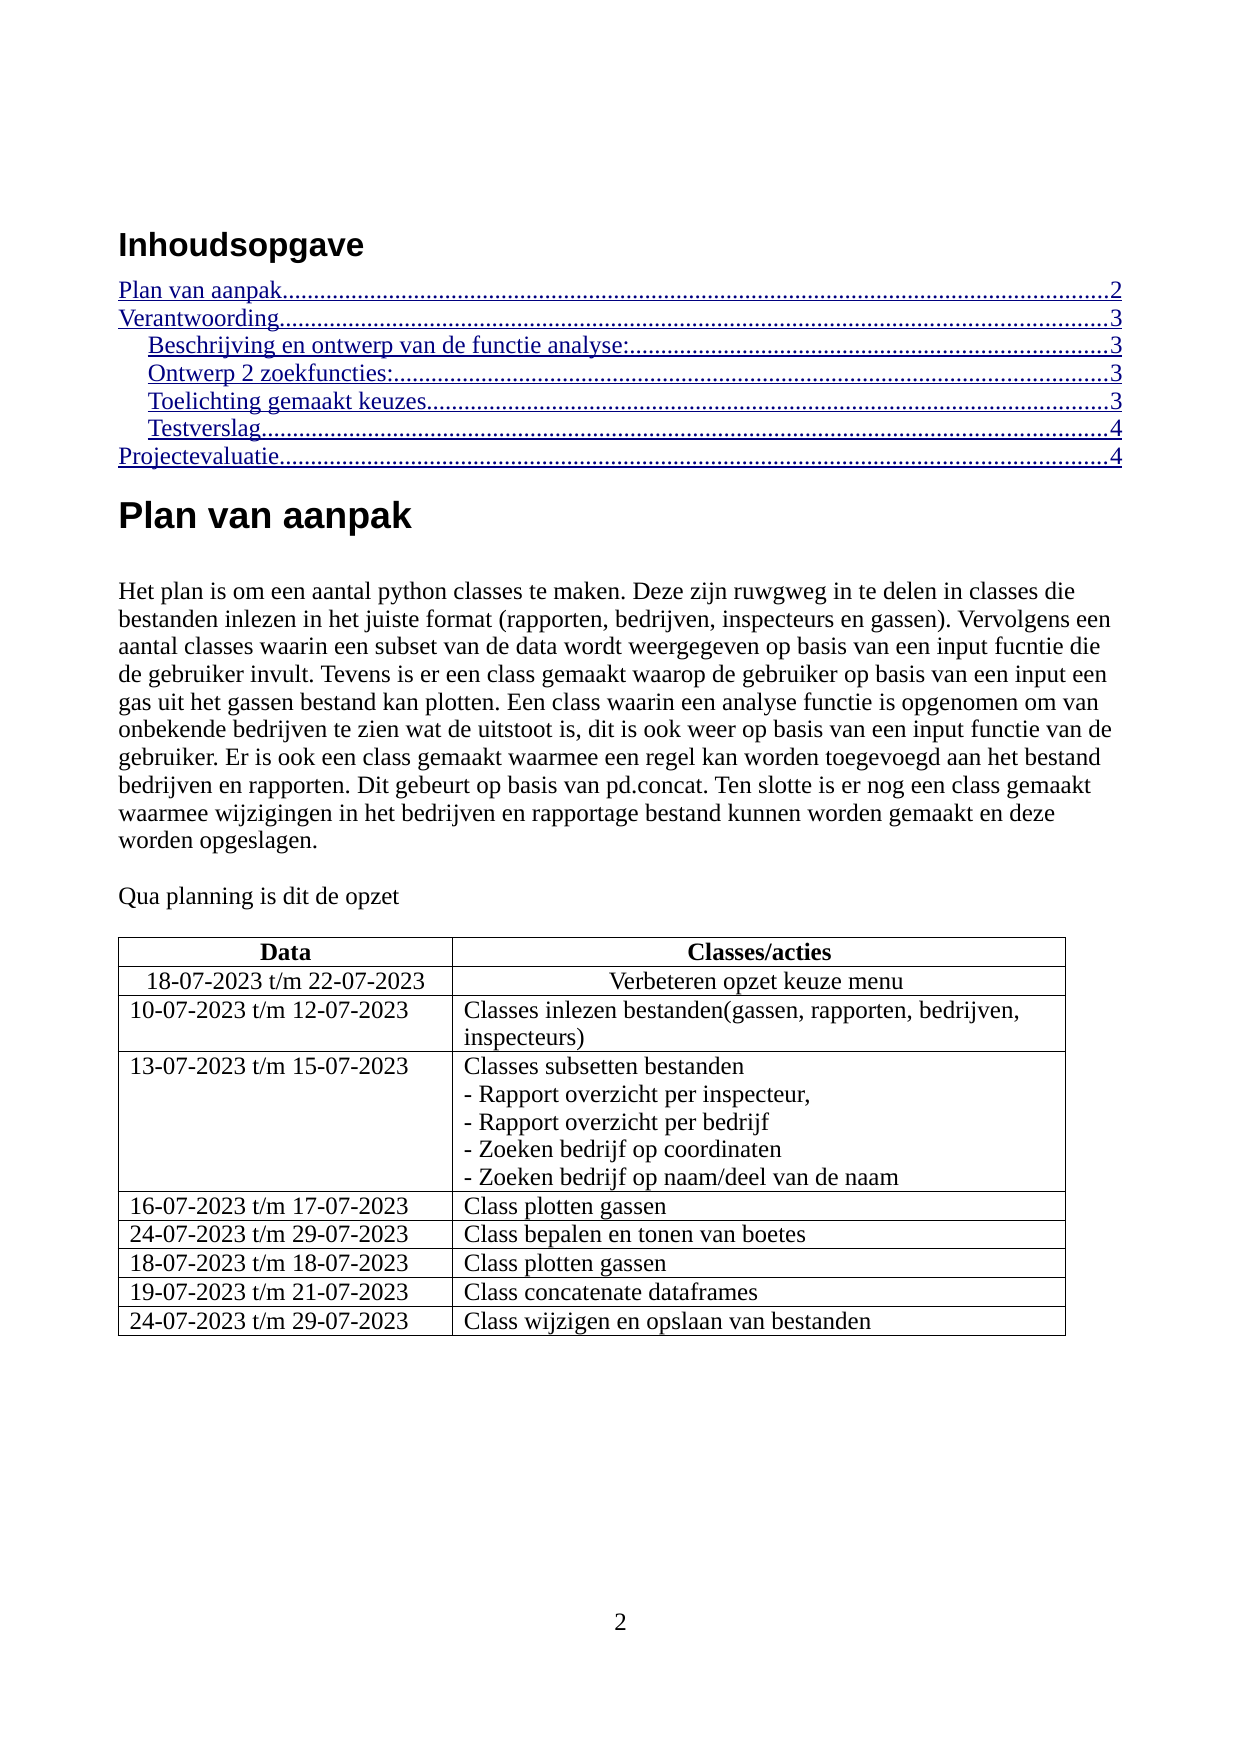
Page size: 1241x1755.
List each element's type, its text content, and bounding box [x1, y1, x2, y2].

text Inhoudsopgave [118, 226, 1122, 263]
table_cell 24-07-2023 t/m 29-07-2023 [119, 1307, 452, 1334]
text Testverslag 4 [148, 414, 1122, 438]
table_header Classes/acties [453, 938, 1065, 966]
text Toelichting gemaakt keuzes 3 [148, 387, 1122, 411]
text Qua planning is dit de opzet [118, 882, 1122, 909]
text Beschrijving en ontwerp van de functie analyse: 3 [148, 331, 1122, 355]
text Het plan is om een aantal python classes te maken. Deze zijn ruwgweg in te delen in classes die bestanden inlezen in het juiste format (rapporten, bedrijven, inspecteurs en gassen). Vervolgens een aantal classes waarin een subset van de data wordt weergegeven op basis van een input fucntie die de gebruiker invult. Tevens is er een class gemaakt waarop de gebruiker op basis van een input een gas uit het gassen bestand kan plotten. Een class waarin een analyse functie is opgenomen om van onbekende bedrijven te zien wat de uitstoot is, dit is ook weer op basis van een input functie van de gebruiker. Er is ook een class gemaakt waarmee een regel kan worden toegevoegd aan het bestand bedrijven en rapporten. Dit gebeurt op basis van pd.concat. Ten slotte is er nog een class gemaakt waarmee wijzigingen in het bedrijven en rapportage bestand kunnen worden gemaakt en deze worden opgeslagen. [118, 577, 1122, 854]
table_cell Class plotten gassen [453, 1192, 1065, 1219]
table_cell Class bepalen en tonen van boetes [453, 1221, 1065, 1248]
table_cell 13-07-2023 t/m 15-07-2023 [119, 1052, 452, 1191]
table_cell 18-07-2023 t/m 22-07-2023 [119, 967, 452, 995]
subtitle Plan van aanpak [118, 495, 1122, 537]
text Ontwerp 2 zoekfuncties: 3 [148, 359, 1122, 383]
table_cell Verbeteren opzet keuze menu [453, 967, 1065, 995]
table_cell Class wijzigen en opslaan van bestanden [453, 1307, 1065, 1334]
table_cell Class concatenate dataframes [453, 1278, 1065, 1306]
table_cell 24-07-2023 t/m 29-07-2023 [119, 1221, 452, 1248]
table_cell Class plotten gassen [453, 1249, 1065, 1277]
table_cell 19-07-2023 t/m 21-07-2023 [119, 1278, 452, 1306]
text Plan van aanpak 2 [118, 276, 1122, 300]
text Verantwoording 3 [118, 304, 1122, 328]
table_cell 18-07-2023 t/m 18-07-2023 [119, 1249, 452, 1277]
table_header Data [119, 938, 452, 966]
text Projectevaluatie 4 [118, 442, 1122, 466]
table_cell 16-07-2023 t/m 17-07-2023 [119, 1192, 452, 1219]
table_cell 10-07-2023 t/m 12-07-2023 [119, 996, 452, 1051]
table_cell Classes inlezen bestanden(gassen, rapporten, bedrijven, inspecteurs) [453, 996, 1065, 1051]
table_cell Classes subsetten bestanden - Rapport overzicht per inspecteur, - Rapport overzicht per bedrijf - Zoeken bedrijf op coordinaten - Zoeken bedrijf op naam/deel van de naam [453, 1052, 1065, 1191]
